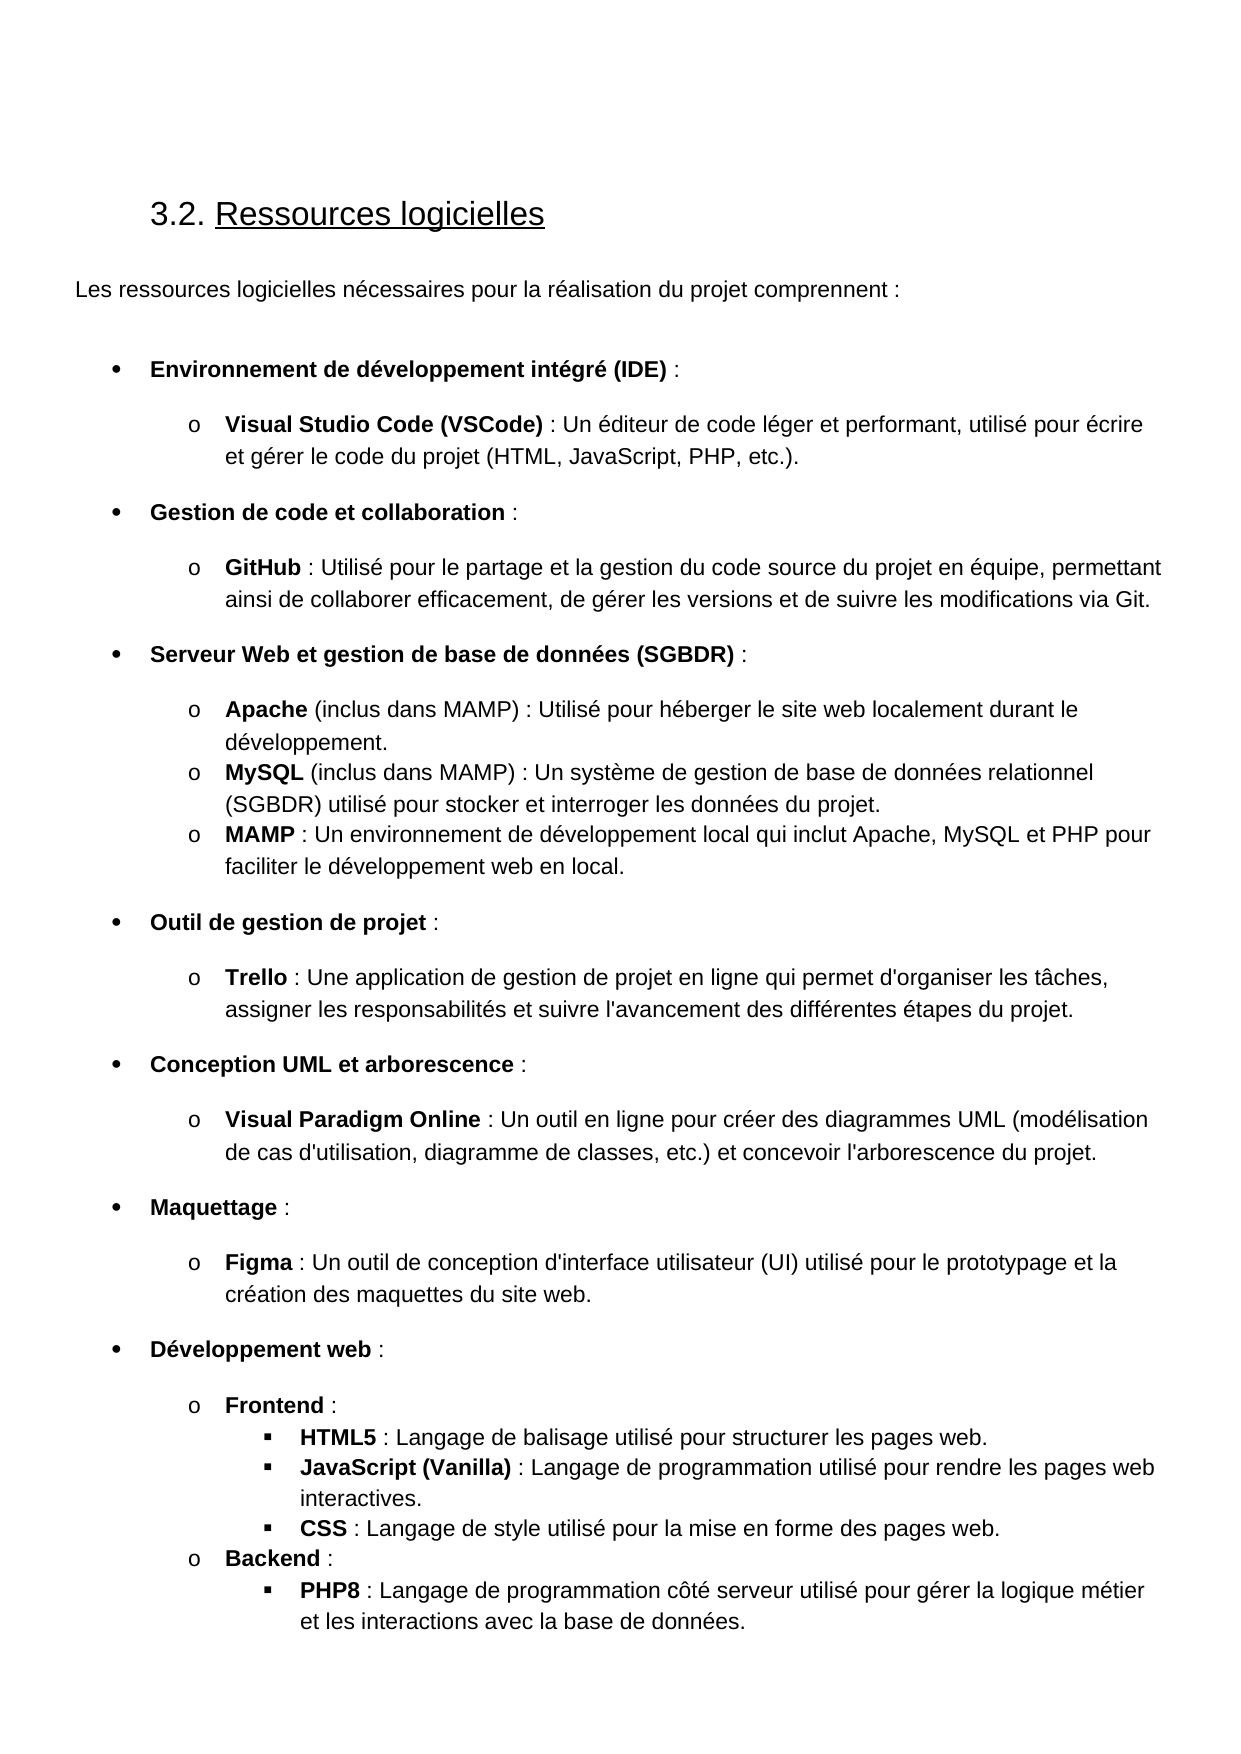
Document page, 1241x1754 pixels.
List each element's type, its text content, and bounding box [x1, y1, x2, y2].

list Développement web : [112, 1336, 1165, 1363]
list MySQL (inclus dans MAMP) : Un système de gestion de base de données relationnel (SGBDR) utilisé pour stocker et interroger les données du projet. [187, 759, 1165, 817]
subtitle 3.2. Ressources logicielles [75, 194, 1165, 232]
text Les ressources logicielles nécessaires pour la réalisation du projet comprennent : [75, 276, 1165, 302]
list JavaScript (Vanilla) : Langage de programmation utilisé pour rendre les pages web interactives. [262, 1454, 1165, 1511]
list Visual Paradigm Online : Un outil en ligne pour créer des diagrammes UML (modélisation de cas d'utilisation, diagramme de classes, etc.) et concevoir l'arborescence du projet. [187, 1106, 1165, 1165]
list Environnement de développement intégré (IDE) : [112, 356, 1165, 382]
list HTML5 : Langage de balisage utilisé pour structurer les pages web. [262, 1424, 1165, 1450]
list Outil de gestion de projet : [112, 908, 1165, 935]
list Apache (inclus dans MAMP) : Utilisé pour héberger le site web localement durant le développement. [187, 696, 1165, 755]
list Visual Studio Code (VSCode) : Un éditeur de code léger et performant, utilisé pour écrire et gérer le code du projet (HTML, JavaScript, PHP, etc.). [187, 411, 1165, 470]
list Serveur Web et gestion de base de données (SGBDR) : [112, 641, 1165, 667]
list Figma : Un outil de conception d'interface utilisateur (UI) utilisé pour le prototypage et la création des maquettes du site web. [187, 1249, 1165, 1307]
list MAMP : Un environnement de développement local qui inclut Apache, MySQL et PHP pour faciliter le développement web en local. [187, 821, 1165, 880]
list Frontend : [187, 1392, 1165, 1420]
list Conception UML et arborescence : [112, 1051, 1165, 1077]
list Backend : [187, 1545, 1165, 1573]
list GitHub : Utilisé pour le partage et la gestion du code source du projet en équipe, permettant ainsi de collaborer efficacement, de gérer les versions et de suivre les modifications via Git. [187, 554, 1165, 612]
list Trello : Une application de gestion de projet en ligne qui permet d'organiser les tâches, assigner les responsabilités et suivre l'avancement des différentes étapes du projet. [187, 964, 1165, 1022]
list Gestion de code et collaboration : [112, 498, 1165, 525]
list Maquettage : [112, 1194, 1165, 1220]
list CSS : Langage de style utilisé pour la mise en forme des pages web. [262, 1515, 1165, 1541]
list PHP8 : Langage de programmation côté serveur utilisé pour gérer la logique métier et les interactions avec la base de données. [262, 1577, 1165, 1634]
